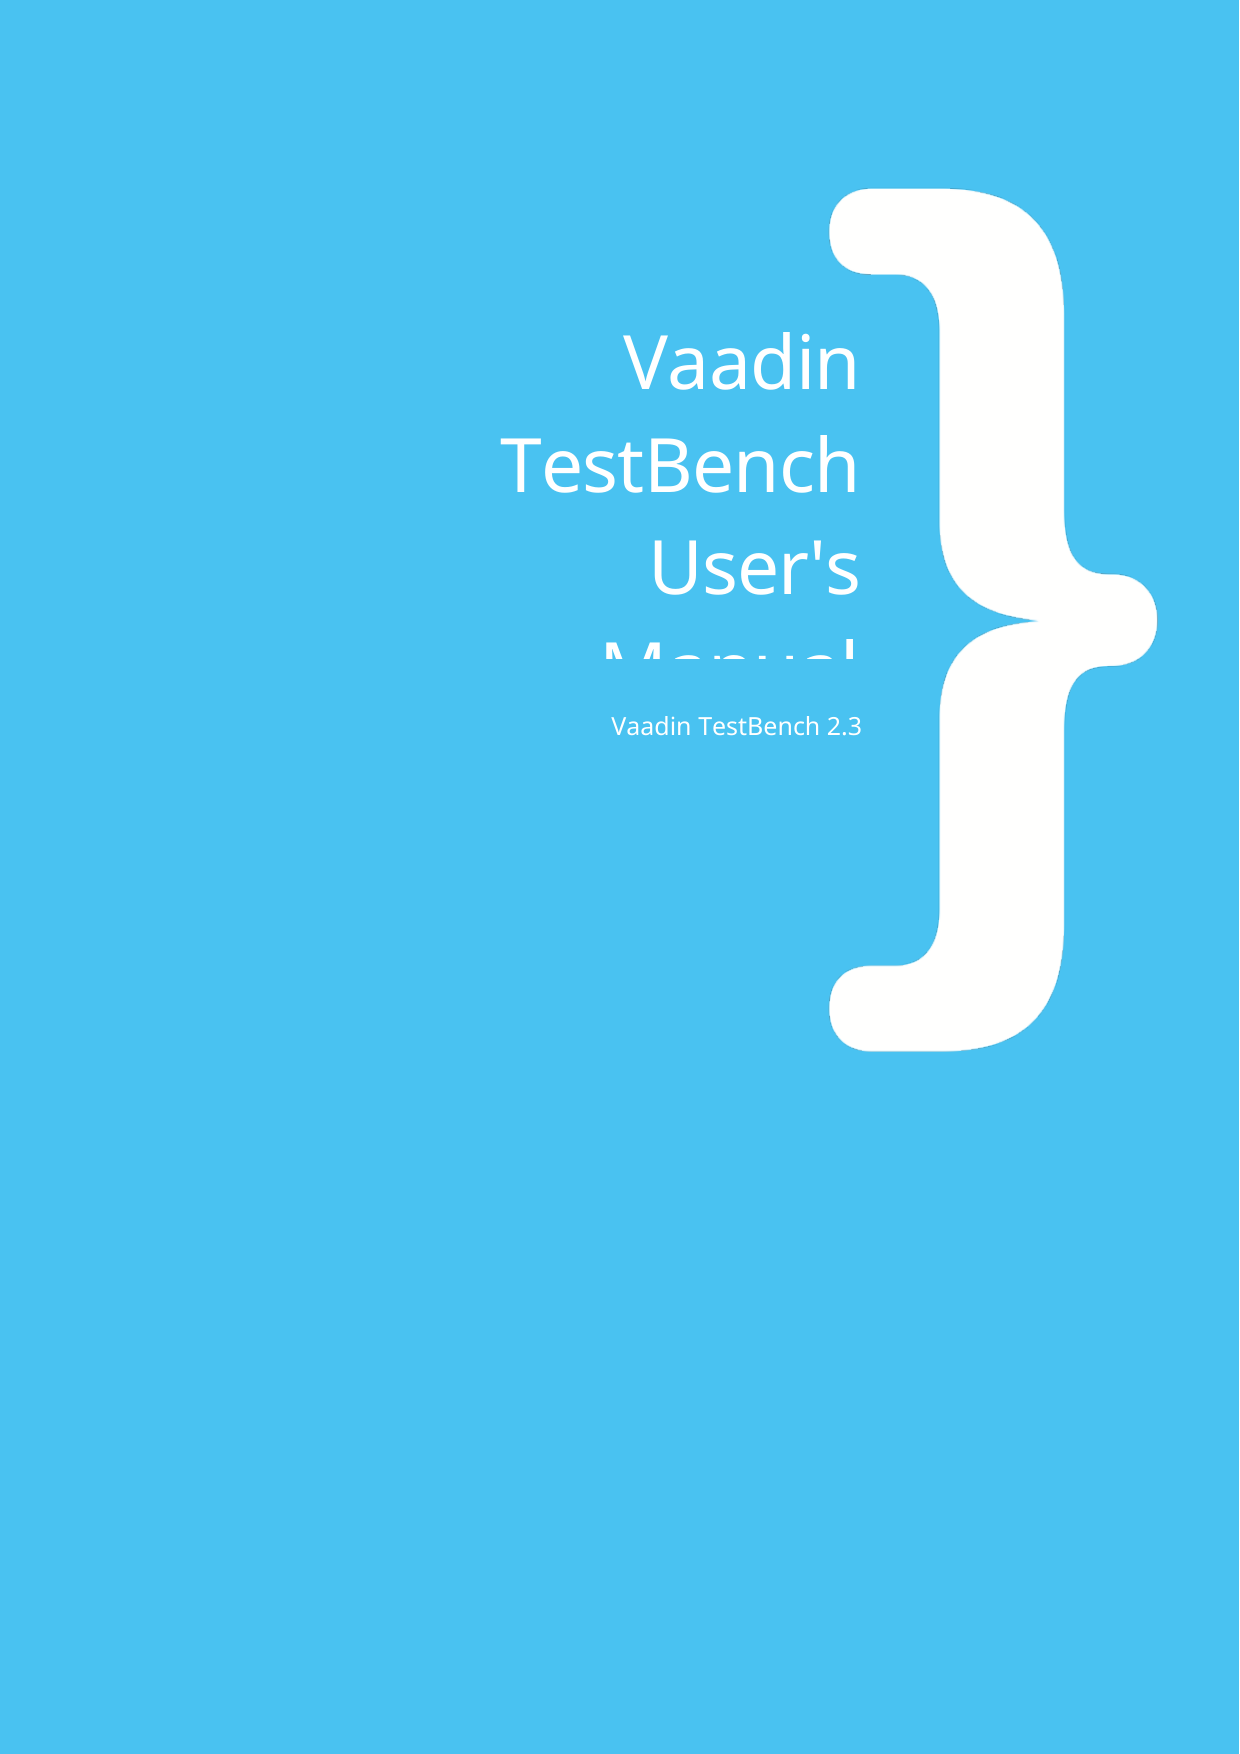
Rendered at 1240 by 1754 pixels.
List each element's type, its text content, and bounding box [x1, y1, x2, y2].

picture [792, 147, 1173, 1096]
text Vaadin TestBench User's Manual [423, 309, 861, 658]
text Vaadin TestBench 2.3 [603, 708, 862, 742]
